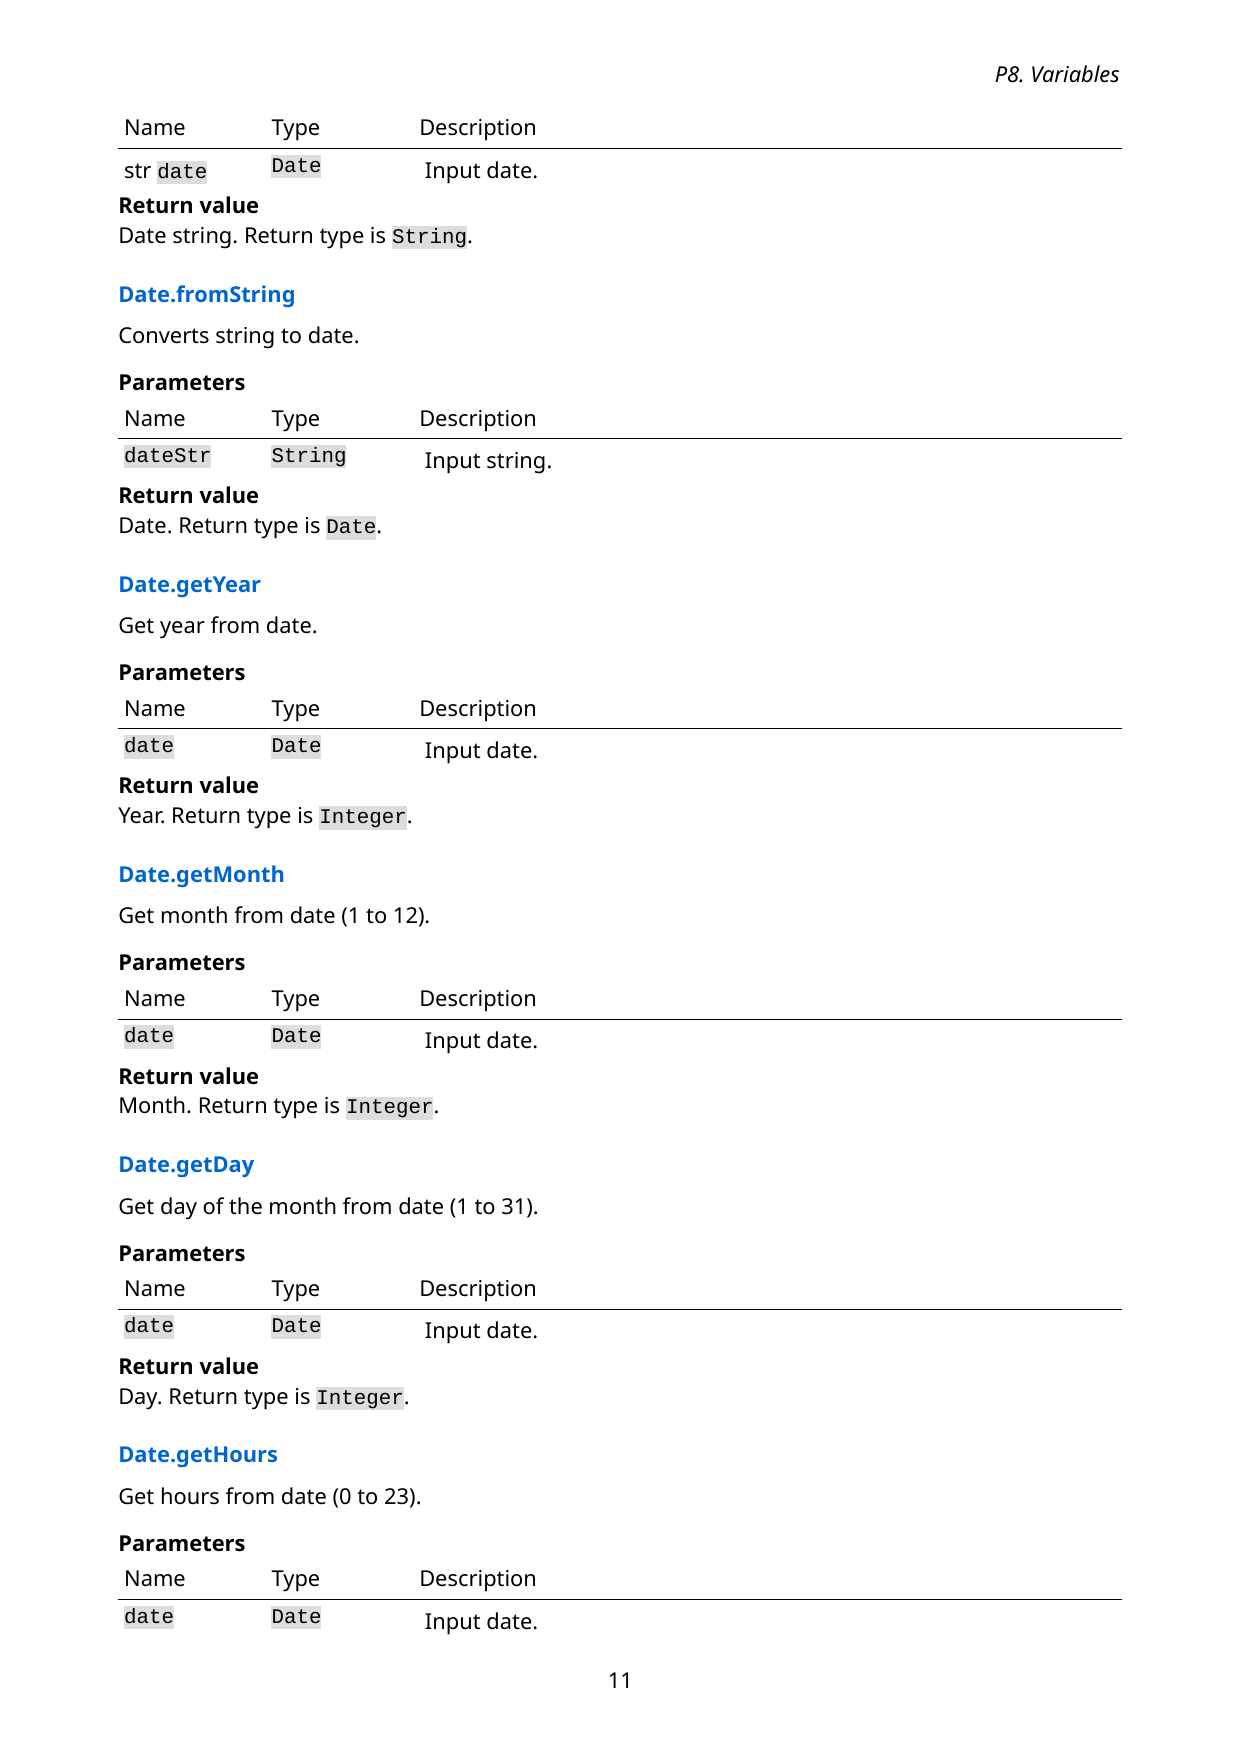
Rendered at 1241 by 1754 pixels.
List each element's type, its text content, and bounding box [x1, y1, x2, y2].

text Return value [118, 1351, 1122, 1381]
text Get day of the month from date (1 to 31). [118, 1191, 1122, 1221]
table_cell date [118, 1020, 266, 1061]
table_header Name [118, 687, 266, 728]
table_header Description [414, 977, 1122, 1018]
table_header Name [118, 397, 266, 438]
subtitle Date.getMonth [118, 859, 1122, 889]
table_header Description [414, 1558, 1122, 1599]
subtitle Date.getDay [118, 1149, 1122, 1179]
table_cell Input date. [414, 1600, 1122, 1641]
table_header Type [266, 107, 413, 148]
subtitle Date.fromString [118, 278, 1122, 308]
table_cell Date [266, 729, 413, 771]
text Month. Return type is Integer. [118, 1091, 1122, 1120]
table_cell Input date. [414, 149, 1122, 190]
table_cell date [118, 1310, 266, 1351]
text Parameters [118, 367, 1122, 397]
table_cell Input date. [414, 1020, 1122, 1061]
table_cell date [118, 729, 266, 771]
table_cell Date [266, 1020, 413, 1061]
text Converts string to date. [118, 320, 1122, 350]
table_header Type [266, 397, 413, 438]
subtitle Date.getYear [118, 569, 1122, 598]
table_cell Input string. [414, 439, 1122, 480]
text Parameters [118, 1238, 1122, 1267]
table_header Description [414, 687, 1122, 728]
text Year. Return type is Integer. [118, 800, 1122, 830]
table_cell String [266, 439, 413, 480]
table_header Name [118, 107, 266, 148]
table_cell Input date. [414, 729, 1122, 771]
table_header Type [266, 1558, 413, 1599]
table_header Description [414, 397, 1122, 438]
text Date string. Return type is String. [118, 220, 1122, 250]
text Get month from date (1 to 12). [118, 901, 1122, 930]
table_header Type [266, 977, 413, 1018]
text Return value [118, 1061, 1122, 1091]
table_header Type [266, 1268, 413, 1309]
subtitle Date.getHours [118, 1439, 1122, 1469]
table_header Name [118, 977, 266, 1018]
table_header Type [266, 687, 413, 728]
text Return value [118, 771, 1122, 800]
text Parameters [118, 1528, 1122, 1558]
text Return value [118, 480, 1122, 510]
text Return value [118, 190, 1122, 220]
text Day. Return type is Integer. [118, 1381, 1122, 1411]
table_header Description [414, 1268, 1122, 1309]
table_cell str date [118, 149, 266, 190]
table_cell dateStr [118, 439, 266, 480]
table_cell Date [266, 1310, 413, 1351]
text Parameters [118, 657, 1122, 687]
text Get year from date. [118, 610, 1122, 640]
table_cell Input date. [414, 1310, 1122, 1351]
table_cell Date [266, 1600, 413, 1641]
table_header Name [118, 1268, 266, 1309]
table_header Description [414, 107, 1122, 148]
text Date. Return type is Date. [118, 510, 1122, 540]
text Get hours from date (0 to 23). [118, 1481, 1122, 1511]
table_cell date [118, 1600, 266, 1641]
table_cell Date [266, 149, 413, 190]
table_header Name [118, 1558, 266, 1599]
text Parameters [118, 947, 1122, 977]
